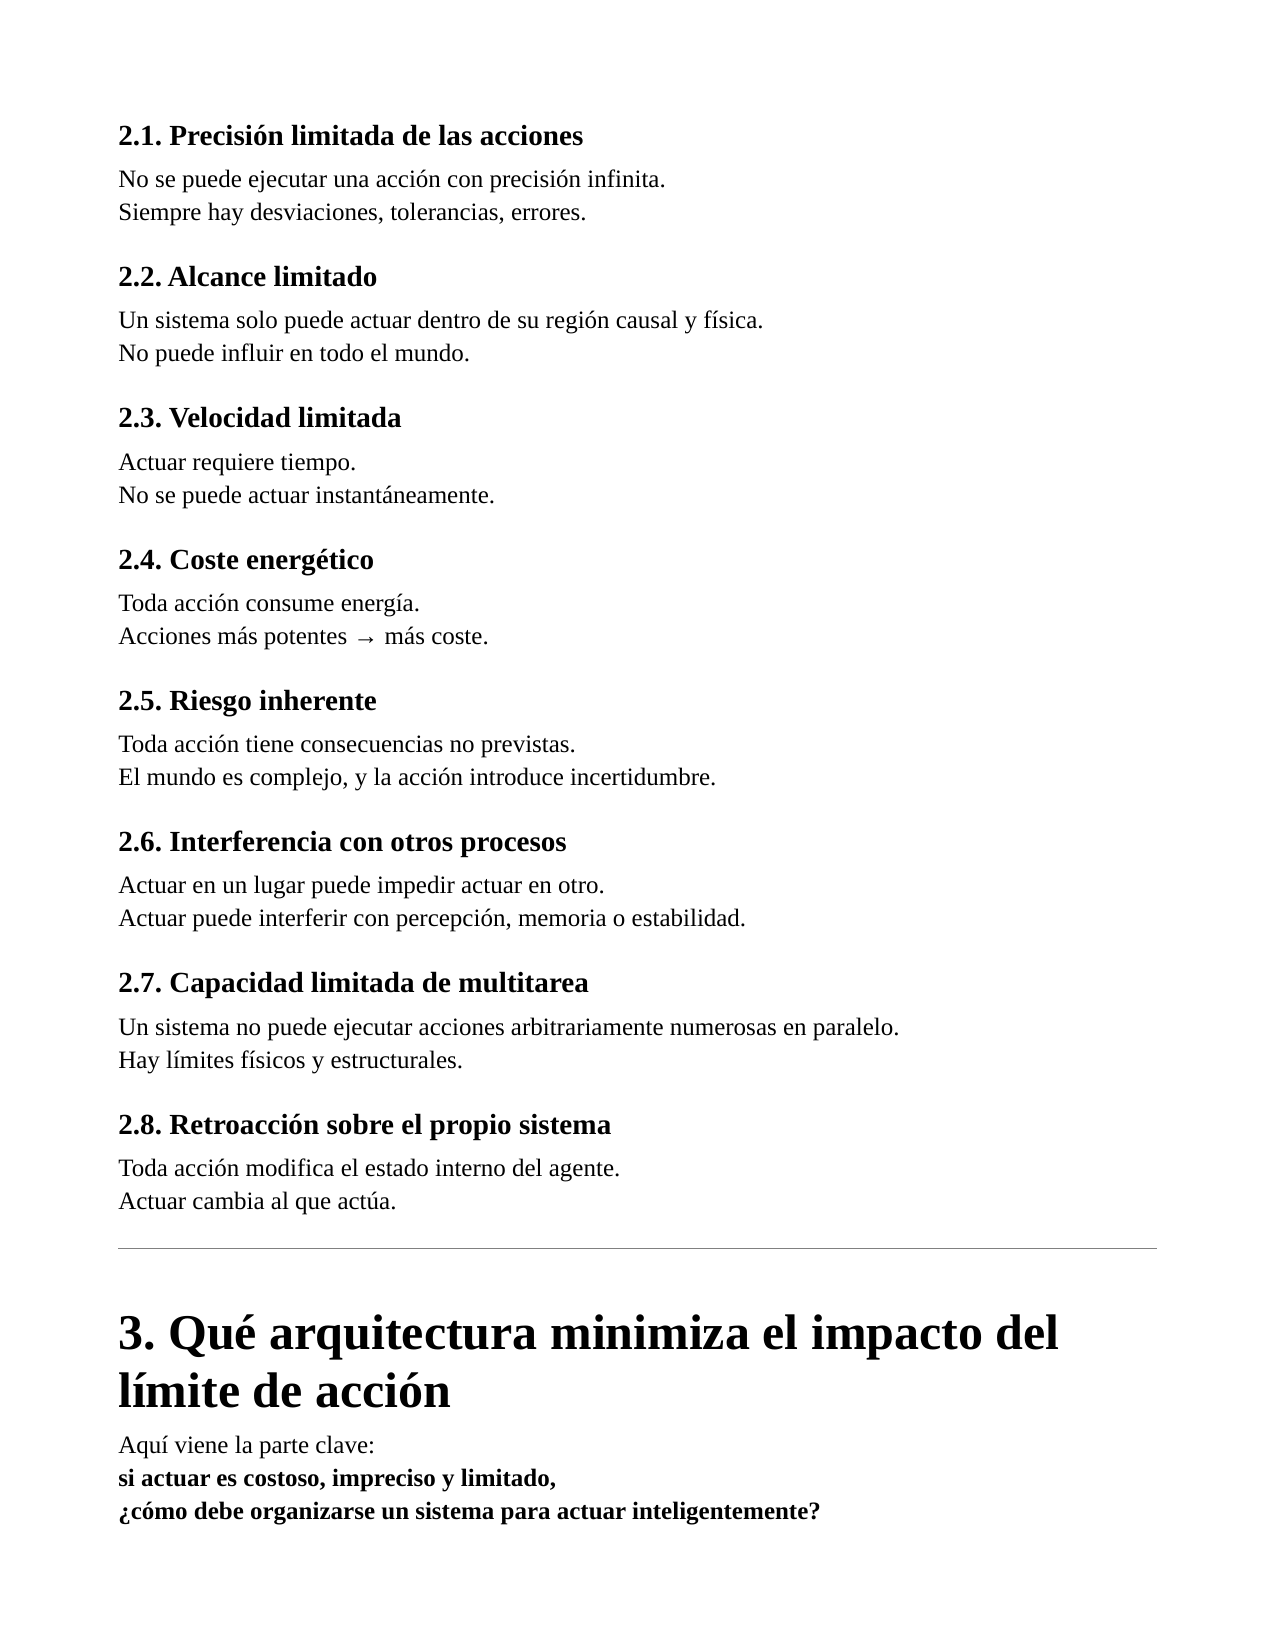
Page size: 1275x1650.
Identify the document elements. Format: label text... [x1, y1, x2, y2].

subtitle 2.6. Interferencia con otros procesos [118, 824, 1157, 858]
subtitle 2.1. Precisión limitada de las acciones [118, 118, 1157, 152]
subtitle 2.4. Coste energético [118, 542, 1157, 575]
subtitle 3. Qué arquitectura minimiza el impacto del límite de acción [118, 1303, 1157, 1418]
text No se puede ejecutar una acción con precisión infinita. Siempre hay desviaciones, tolerancias, errores. [118, 164, 1157, 226]
subtitle 2.5. Riesgo inherente [118, 683, 1157, 717]
text Un sistema solo puede actuar dentro de su región causal y física. No puede influir en todo el mundo. [118, 305, 1157, 367]
text Actuar requiere tiempo. No se puede actuar instantáneamente. [118, 447, 1157, 508]
subtitle 2.8. Retroacción sobre el propio sistema [118, 1107, 1157, 1140]
text Toda acción modifica el estado interno del agente. Actuar cambia al que actúa. [118, 1153, 1157, 1215]
text Actuar en un lugar puede impedir actuar en otro. Actuar puede interferir con percepción, memoria o estabilidad. [118, 870, 1157, 932]
text Un sistema no puede ejecutar acciones arbitrariamente numerosas en paralelo. Hay límites físicos y estructurales. [118, 1012, 1157, 1073]
text Toda acción consume energía. Acciones más potentes → más coste. [118, 588, 1157, 650]
subtitle 2.2. Alcance limitado [118, 259, 1157, 293]
subtitle 2.7. Capacidad limitada de multitarea [118, 966, 1157, 999]
text Aquí viene la parte clave: si actuar es costoso, impreciso y limitado, ¿cómo debe organizarse un sistema para actuar inteligentemente? [118, 1430, 1157, 1525]
subtitle 2.3. Velocidad limitada [118, 401, 1157, 434]
text Toda acción tiene consecuencias no previstas. El mundo es complejo, y la acción introduce incertidumbre. [118, 729, 1157, 791]
